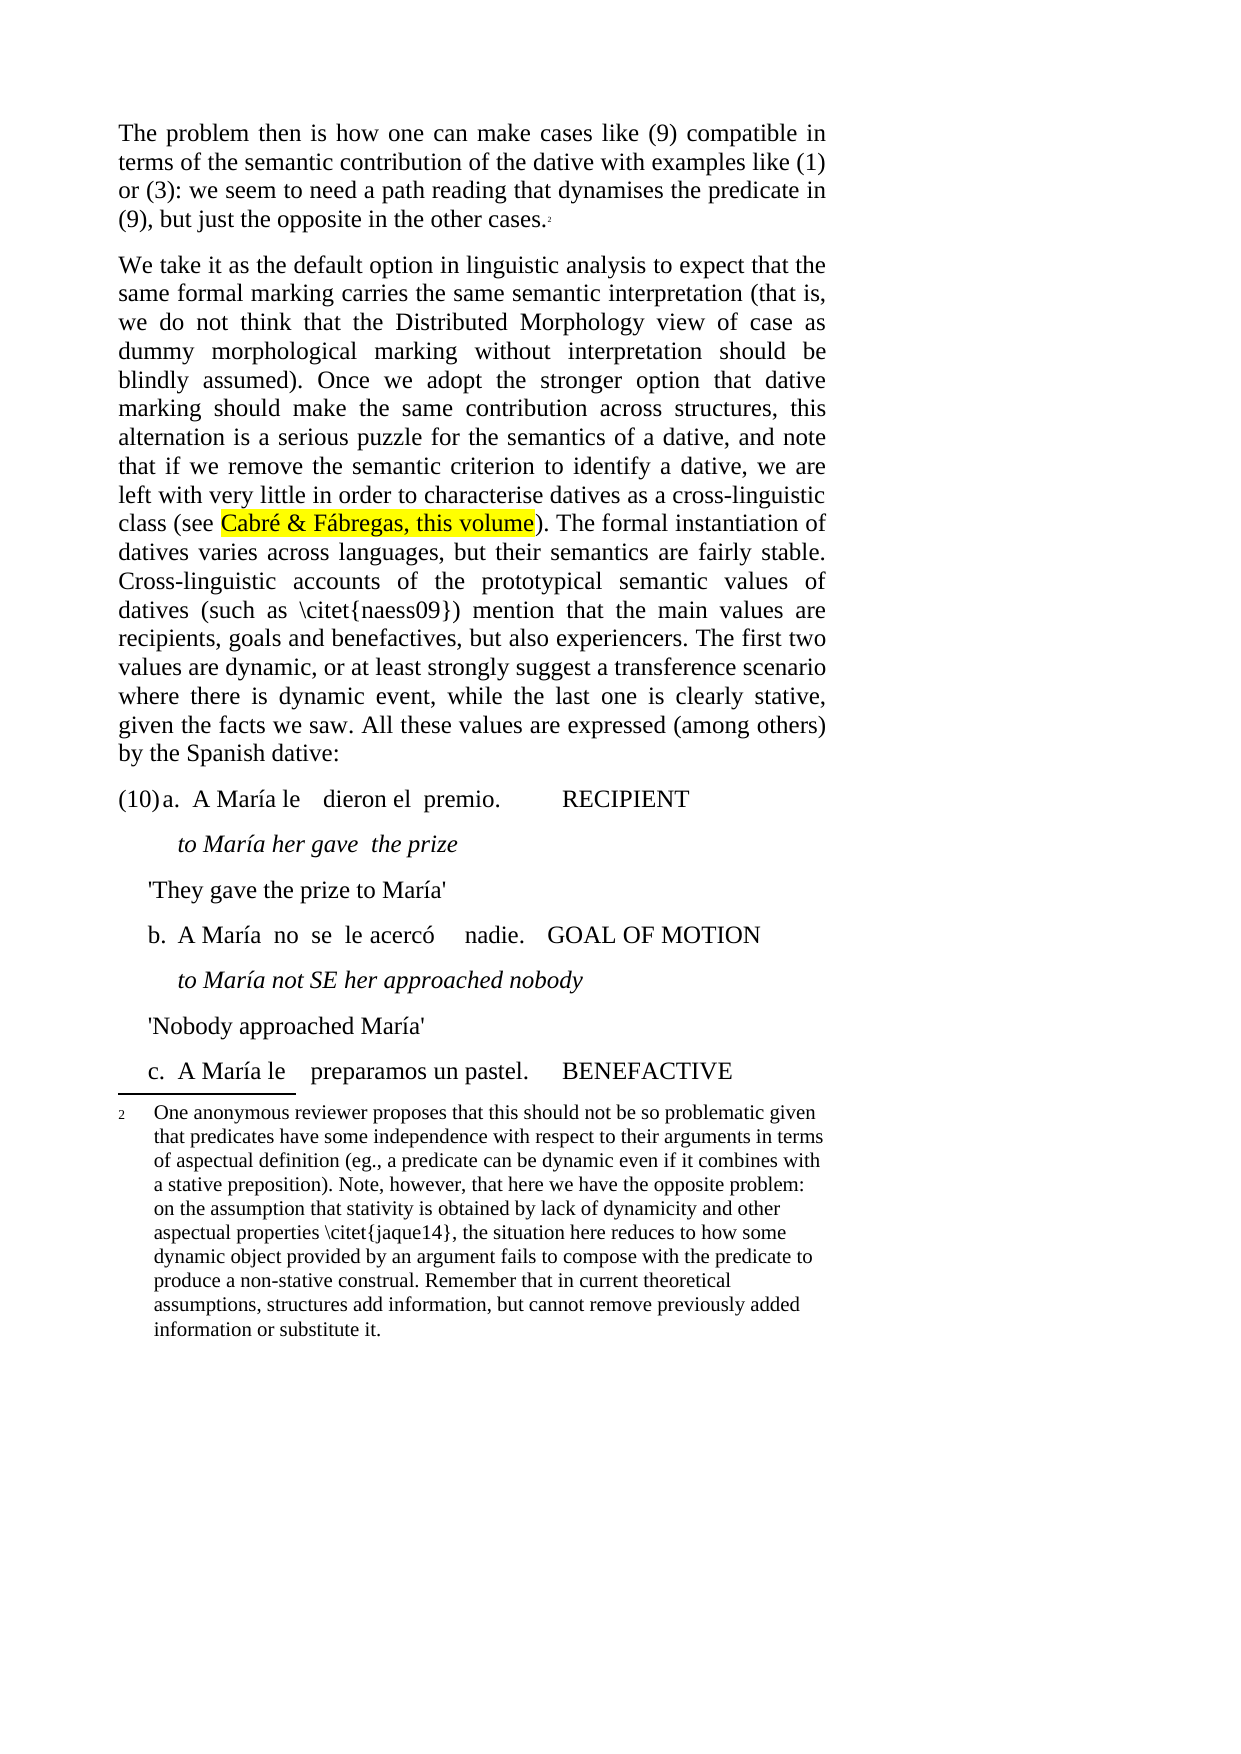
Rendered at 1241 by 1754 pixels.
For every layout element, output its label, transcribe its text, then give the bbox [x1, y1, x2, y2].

text (10) a. A María le dieron el premio. RECIPIENT [118, 784, 827, 813]
text to María her gave the prize [118, 829, 827, 858]
text b. A María no se le acercó nadie. GOAL OF MOTION [118, 920, 827, 949]
text to María not SE her approached nobody [118, 966, 827, 994]
text 'Nobody approached María' [118, 1011, 827, 1040]
text The problem then is how one can make cases like (9) compatible in terms of the semantic contribution of the dative with examples like (1) or (3): we seem to need a path reading that dynamises the predicate in (9), but just the opposite in the other cases. [118, 118, 827, 233]
text c. A María le preparamos un pastel. BENEFACTIVE [118, 1056, 827, 1085]
text 'They gave the prize to María' [118, 875, 827, 903]
text We take it as the default option in linguistic analysis to expect that the same formal marking carries the same semantic interpretation (that is, we do not think that the Distributed Morphology view of case as dummy morphological marking without interpretation should be blindly assumed). Once we adopt the stronger option that dative marking should make the same contribution across structures, this alternation is a serious puzzle for the semantics of a dative, and note that if we remove the semantic criterion to identify a dative, we are left with very little in order to characterise datives as a cross-linguistic class (see Cabré & Fábregas, this volume). The formal instantiation of datives varies across languages, but their semantics are fairly stable. Cross-linguistic accounts of the prototypical semantic values of datives (such as \citet{naess09}) mention that the main values are recipients, goals and benefactives, but also experiencers. The first two values are dynamic, or at least strongly suggest a transference scenario where there is dynamic event, while the last one is clearly stative, given the facts we saw. All these values are expressed (among others) by the Spanish dative: [118, 250, 827, 767]
text One anonymous reviewer proposes that this should not be so problematic given that predicates have some independence with respect to their arguments in terms of aspectual definition (eg., a predicate can be dynamic even if it combines with a stative preposition). Note, however, that here we have the opposite problem: on the assumption that stativity is obtained by lack of dynamicity and other aspectual properties \citet{jaque14}, the situation here reduces to how some dynamic object provided by an argument fails to compose with the predicate to produce a non-stative construal. Remember that in current theoretical assumptions, structures add information, but cannot remove previously added information or substitute it. [118, 1100, 827, 1341]
